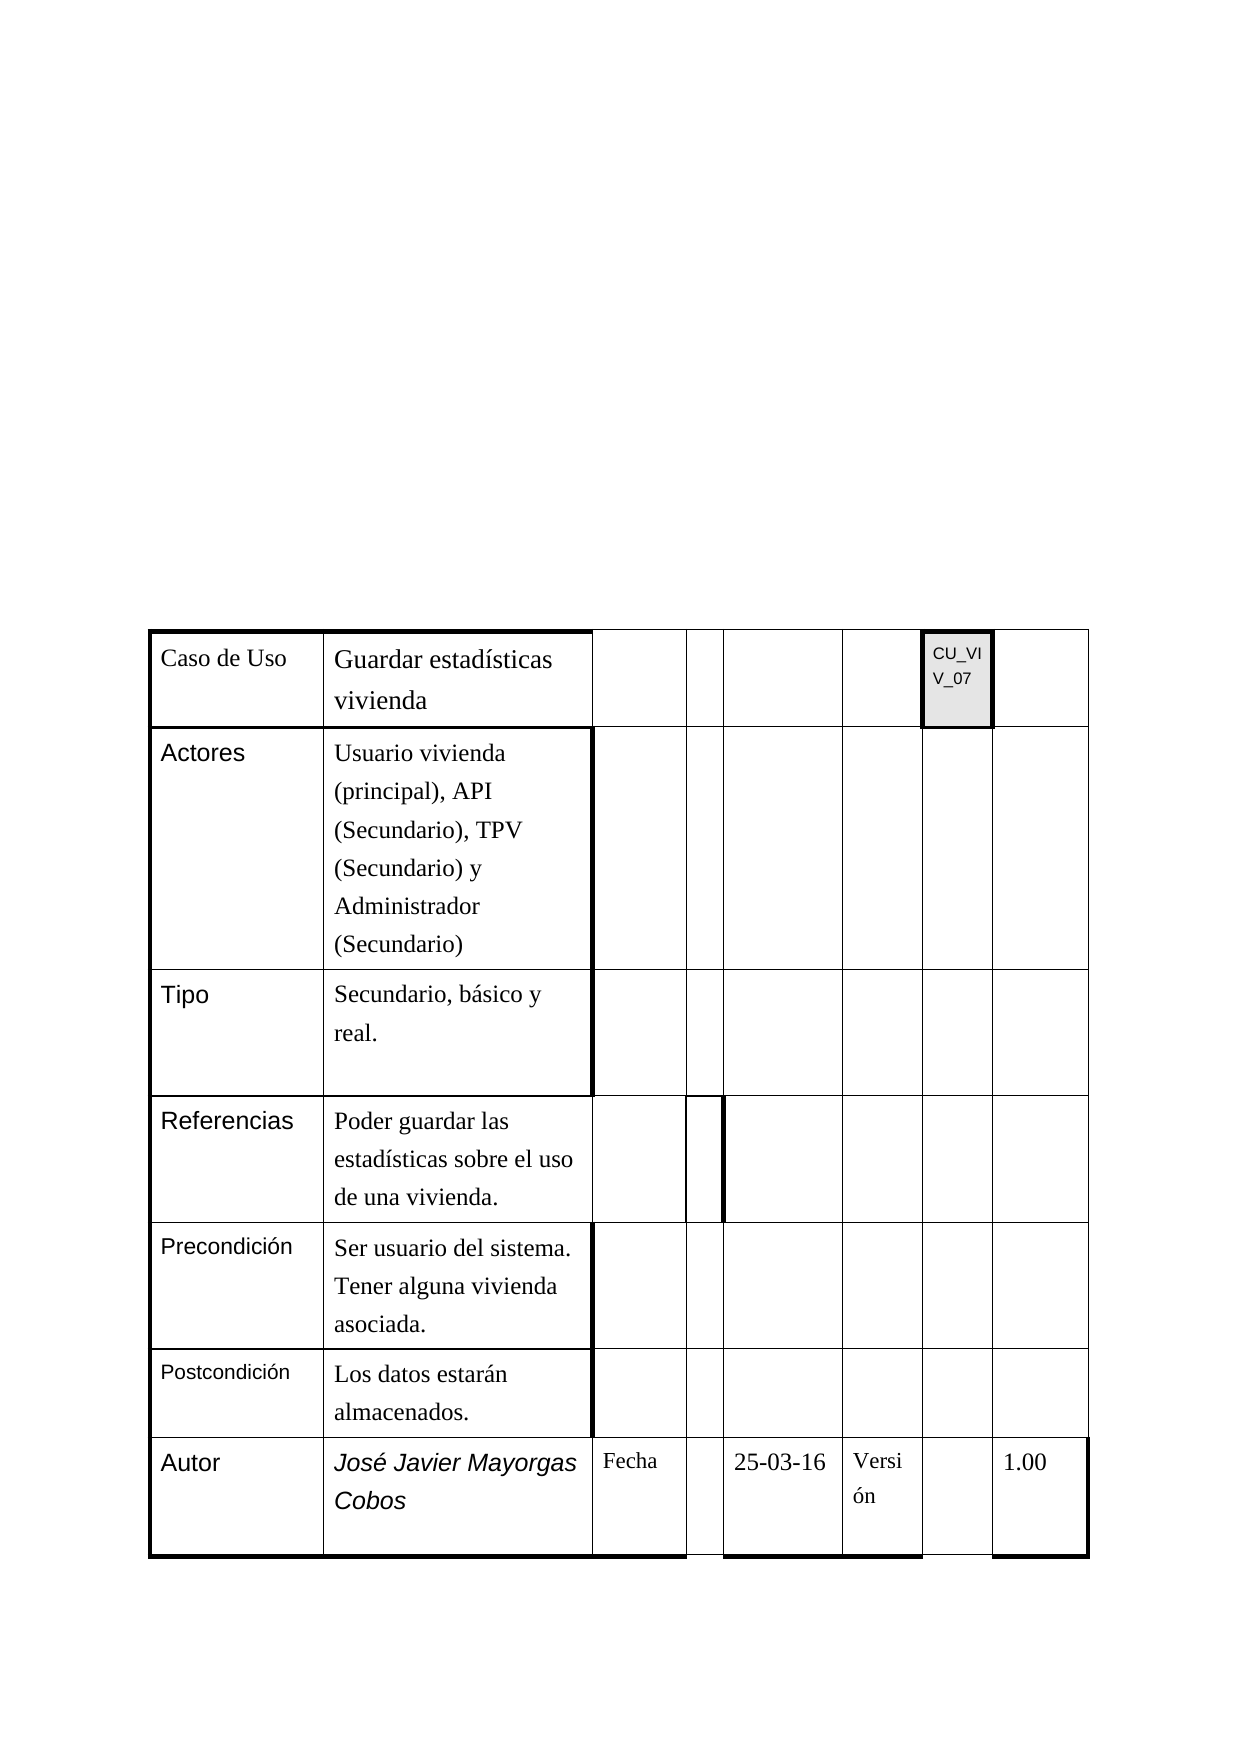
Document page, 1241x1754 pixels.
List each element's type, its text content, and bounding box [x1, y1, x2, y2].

table_cell [724, 1349, 842, 1437]
table_cell [993, 970, 1088, 1095]
table_cell [923, 1223, 992, 1348]
table_cell [687, 1223, 723, 1348]
table_cell [595, 970, 686, 1095]
table_header [687, 630, 723, 726]
table_cell Versión [843, 1438, 922, 1554]
table_cell [687, 1349, 723, 1437]
table_cell Fecha [593, 1438, 686, 1554]
table_cell [595, 1223, 686, 1348]
table_header Caso de Uso [152, 634, 323, 726]
table_header [593, 630, 686, 726]
table_cell [687, 1438, 723, 1554]
table_cell [993, 727, 1088, 968]
table_cell [993, 1349, 1088, 1437]
table_cell [687, 727, 723, 968]
table_cell Referencias [152, 1097, 323, 1222]
table_cell Ser usuario del sistema. Tener alguna vivienda asociada. [324, 1223, 590, 1348]
table_cell [724, 970, 842, 1095]
table_cell [843, 727, 922, 968]
table_header [843, 630, 920, 726]
table_cell [923, 970, 992, 1095]
table_cell Tipo [152, 970, 323, 1095]
table_cell Usuario vivienda (principal), API (Secundario), TPV (Secundario) y Administrador (Secundario) [324, 729, 590, 968]
table_cell [993, 1096, 1088, 1222]
table_cell Autor [152, 1438, 323, 1554]
table_cell [843, 1223, 922, 1348]
table_cell [687, 1097, 721, 1222]
table_cell [687, 970, 723, 1095]
table_cell [923, 729, 992, 968]
table_cell [843, 1096, 922, 1222]
table_cell [593, 1096, 685, 1222]
table_cell [726, 1096, 842, 1222]
table_cell [923, 1349, 992, 1437]
table_cell [993, 1223, 1088, 1348]
table_cell [923, 1438, 992, 1554]
table_cell Precondición [152, 1223, 323, 1348]
table_cell [923, 1096, 992, 1222]
table_cell Los datos estarán almacenados. [324, 1350, 590, 1437]
table_cell Poder guardar las estadísticas sobre el uso de una vivienda. [324, 1097, 592, 1222]
table_cell Postcondición [152, 1350, 323, 1437]
table_cell Actores [152, 729, 323, 968]
table_cell [843, 1349, 922, 1437]
table_cell José Javier Mayorgas Cobos [324, 1438, 592, 1554]
table_header CU_VIV_07 [925, 634, 990, 726]
table_header Guardar estadísticas vivienda [324, 634, 592, 726]
table_cell Secundario, básico y real. [324, 970, 590, 1095]
table_cell 25-03-16 [724, 1438, 842, 1554]
table_cell [595, 1349, 686, 1437]
table_cell [724, 727, 842, 968]
table_header [995, 630, 1088, 726]
table_cell 1.00 [993, 1438, 1086, 1554]
table_cell [843, 970, 922, 1095]
table_header [724, 630, 842, 726]
table_cell [724, 1223, 842, 1348]
table_cell [595, 727, 686, 968]
